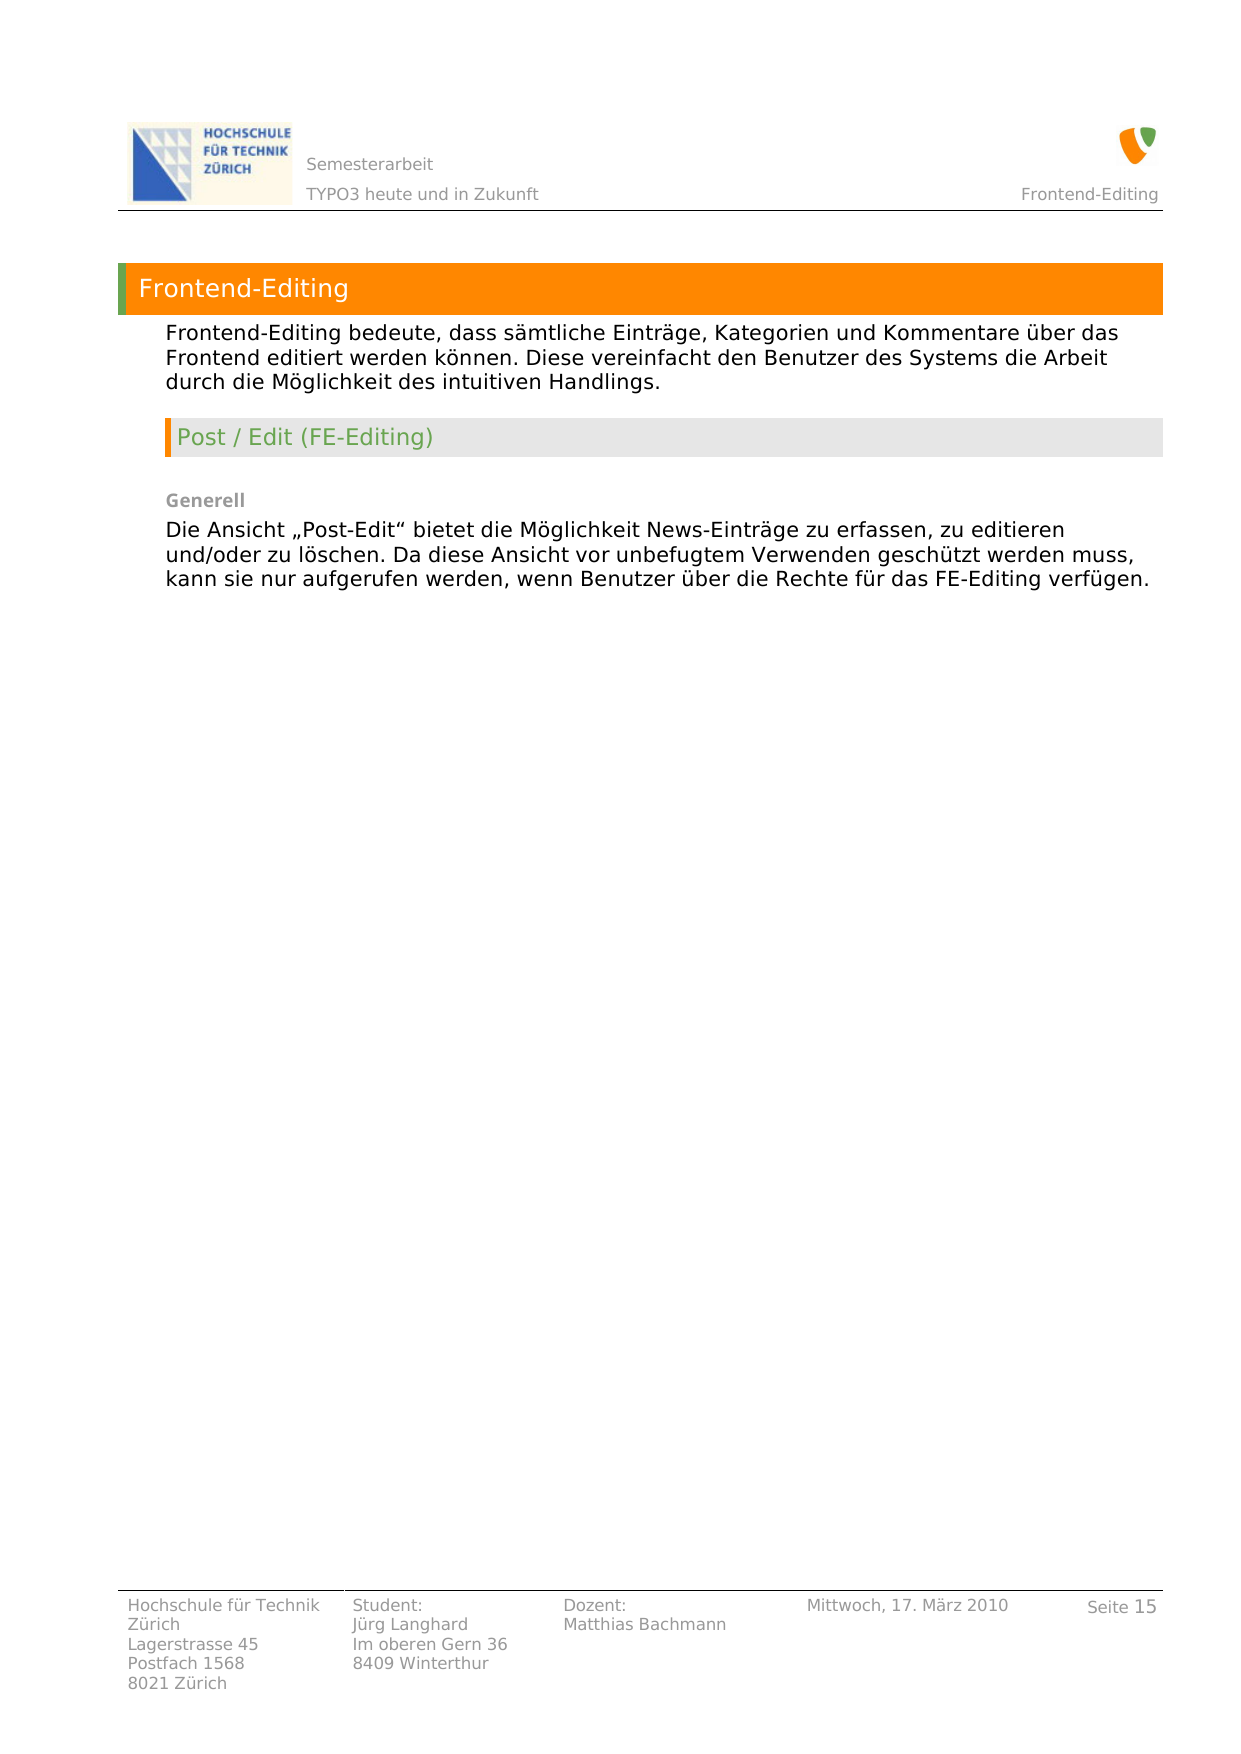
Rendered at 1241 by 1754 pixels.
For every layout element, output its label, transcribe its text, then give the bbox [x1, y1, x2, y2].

picture [127, 122, 293, 205]
subtitle Generell [165, 486, 1163, 512]
picture [1116, 125, 1159, 166]
text Die Ansicht „Post-Edit“ bietet die Möglichkeit News-Einträge zu erfassen, zu editieren und/oder zu löschen. Da diese Ansicht vor unbefugtem Verwenden geschützt werden muss, kann sie nur aufgerufen werden, wenn Benutzer über die Rechte für das FE-Editing verfügen. [165, 518, 1163, 592]
text Frontend-Editing bedeute, dass sämtliche Einträge, Kategorien und Kommentare über das Frontend editiert werden können. Diese vereinfacht den Benutzer des Systems die Arbeit durch die Möglichkeit des intuitiven Handlings. [165, 321, 1163, 394]
subtitle Frontend-Editing [126, 263, 1163, 315]
subtitle Post / Edit (FE-Editing) [171, 418, 1163, 457]
